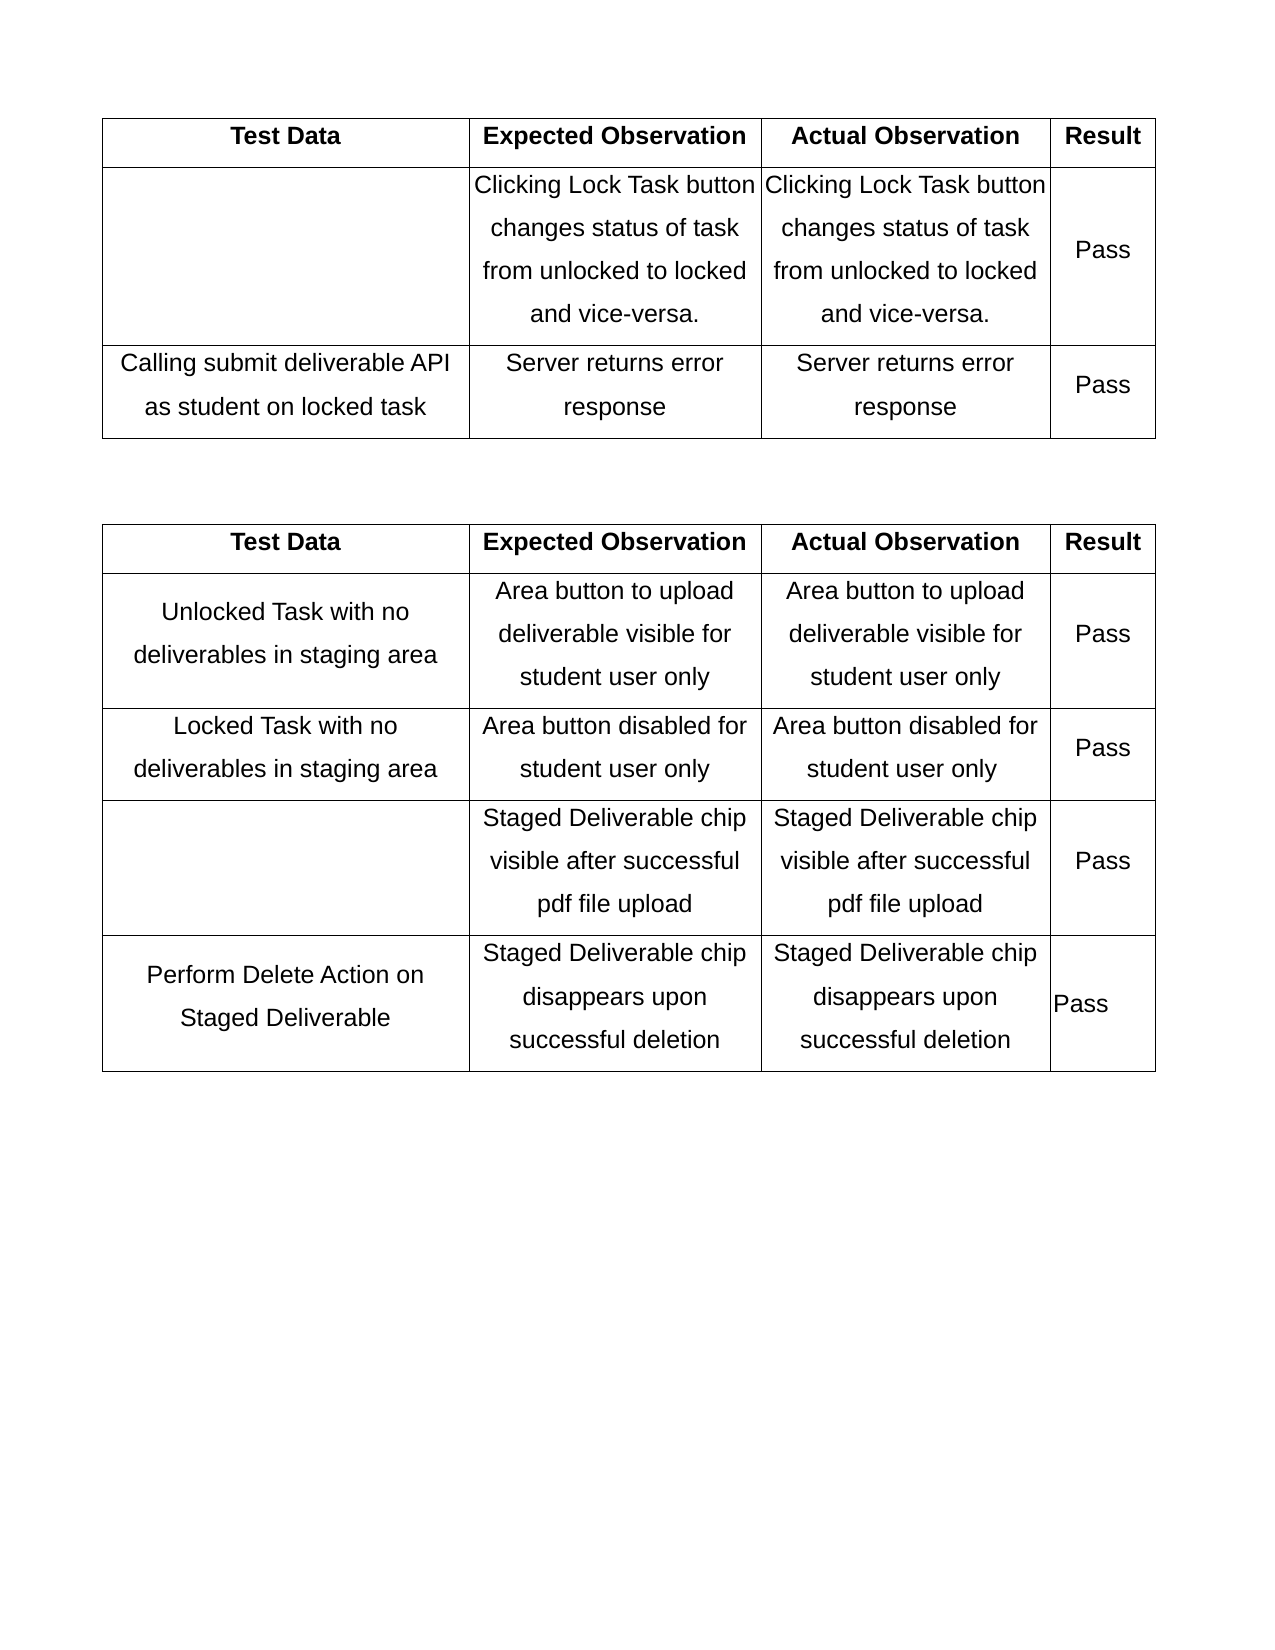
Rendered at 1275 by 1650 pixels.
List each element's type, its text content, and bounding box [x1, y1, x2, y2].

table_cell Pass [1051, 801, 1155, 935]
table_cell Pass [1051, 168, 1155, 345]
table_cell Area button disabled for student user only [762, 709, 1050, 800]
table_cell Staged Deliverable chip disappears upon successful deletion [762, 936, 1050, 1071]
table_header Test Data [103, 119, 469, 167]
table_cell Pass [1051, 574, 1155, 708]
table_cell Pass [1051, 709, 1155, 800]
table_cell Unlocked Task with no deliverables in staging area [103, 574, 469, 708]
table_header Expected Observation [470, 525, 761, 573]
table_cell [103, 168, 469, 345]
table_cell Pass [1051, 346, 1155, 437]
table_cell Area button to upload deliverable visible for student user only [470, 574, 761, 708]
table_header Expected Observation [470, 119, 761, 167]
table_header Actual Observation [762, 119, 1050, 167]
table_cell Staged Deliverable chip disappears upon successful deletion [470, 936, 761, 1071]
table_header Actual Observation [762, 525, 1050, 573]
table_cell Pass [1051, 936, 1155, 1071]
table_cell Staged Deliverable chip visible after successful pdf file upload [470, 801, 761, 935]
table_cell Perform Delete Action on Staged Deliverable [103, 936, 469, 1071]
table_header Result [1051, 525, 1155, 573]
table_cell Clicking Lock Task button changes status of task from unlocked to locked and vice-versa. [470, 168, 761, 345]
table_cell Area button disabled for student user only [470, 709, 761, 800]
table_cell Staged Deliverable chip visible after successful pdf file upload [762, 801, 1050, 935]
table_cell [103, 801, 469, 935]
table_header Test Data [103, 525, 469, 573]
table_cell Clicking Lock Task button changes status of task from unlocked to locked and vice-versa. [762, 168, 1050, 345]
table_header Result [1051, 119, 1155, 167]
table_cell Area button to upload deliverable visible for student user only [762, 574, 1050, 708]
table_cell Locked Task with no deliverables in staging area [103, 709, 469, 800]
table_cell Server returns error response [762, 346, 1050, 437]
table_cell Calling submit deliverable API as student on locked task [103, 346, 469, 437]
table_cell Server returns error response [470, 346, 761, 437]
